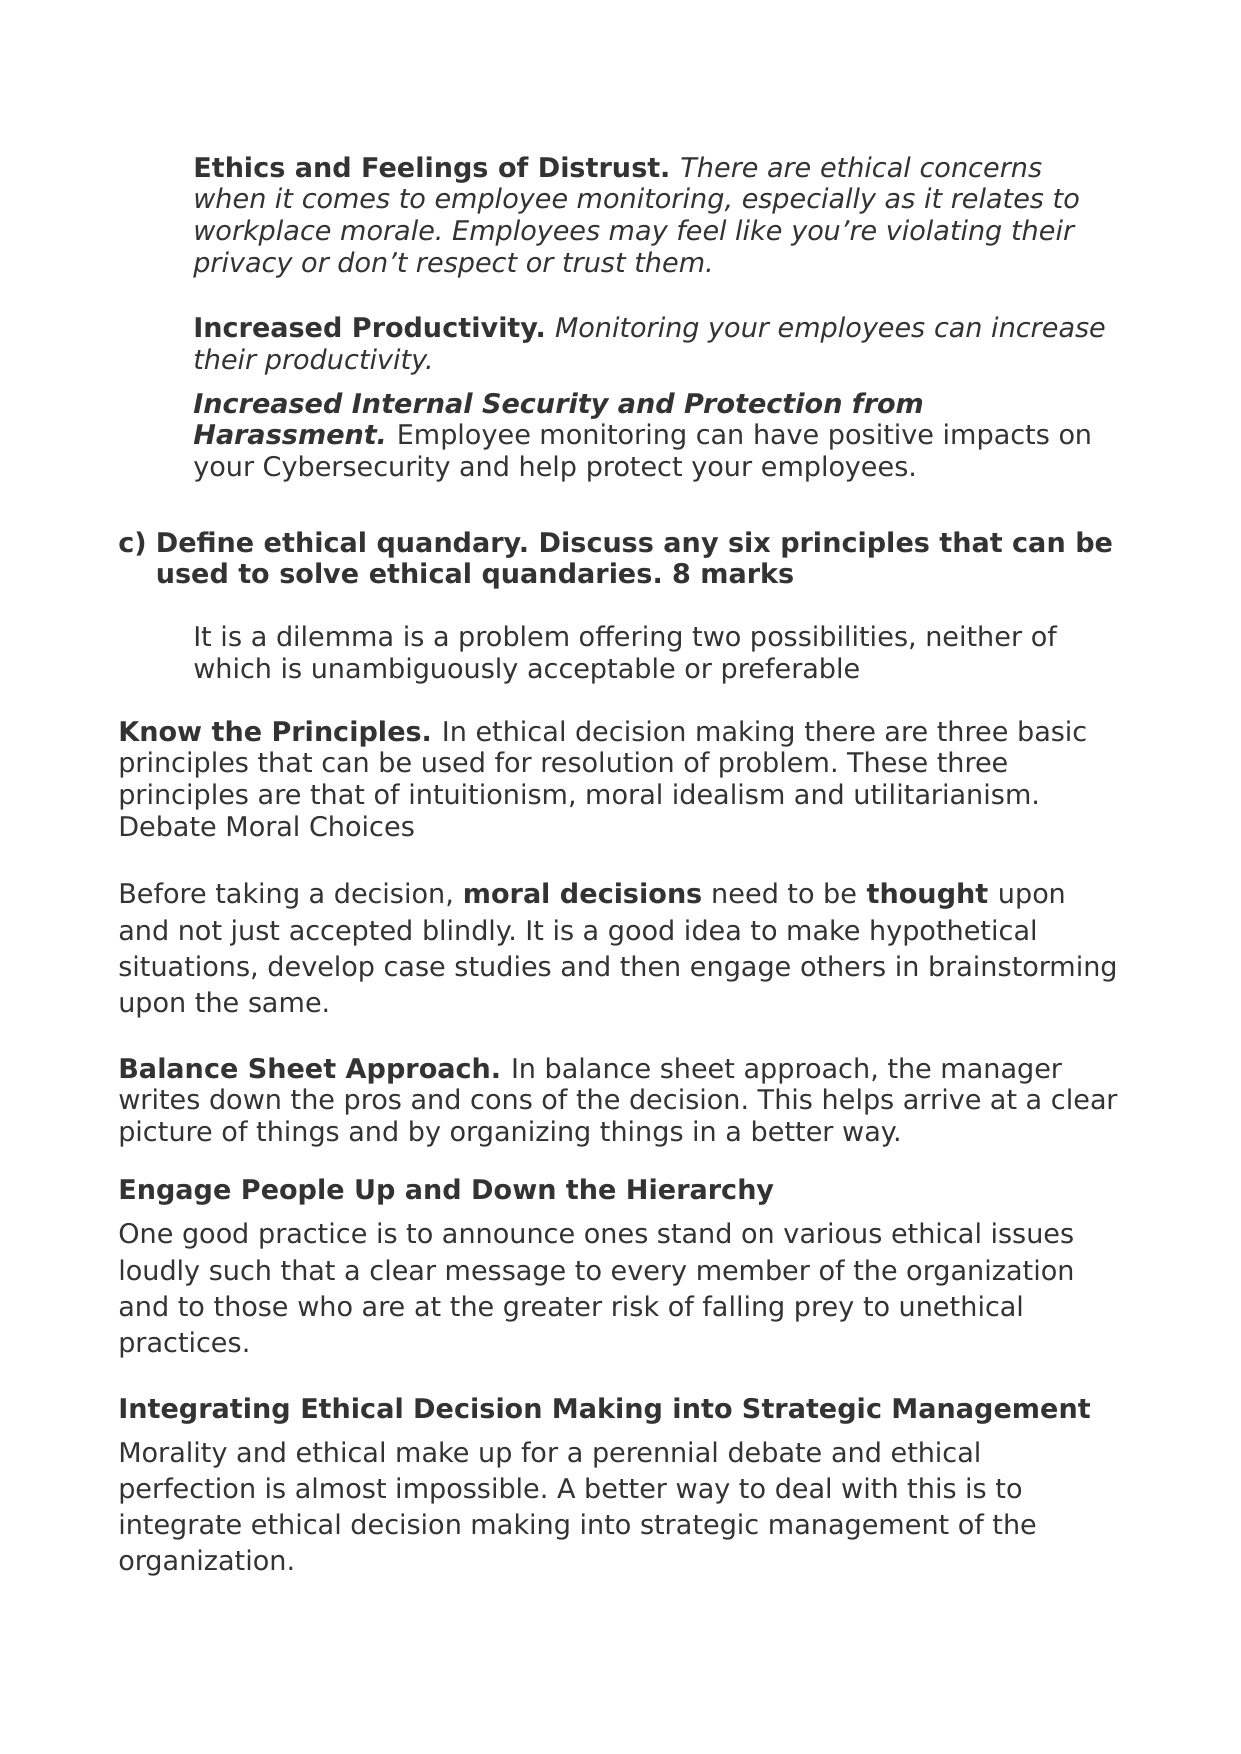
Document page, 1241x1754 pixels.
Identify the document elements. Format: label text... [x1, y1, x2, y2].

text One good practice is to announce ones stand on various ethical issues loudly such that a clear message to every member of the organization and to those who are at the greater risk of falling prey to unethical practices. [118, 1219, 1122, 1359]
text Before taking a decision, moral decisions need to be thought upon and not just accepted blindly. It is a good idea to make hypothetical situations, develop case studies and then engage others in brainstorming upon the same. [118, 842, 1122, 1019]
subtitle Integrating Ethical Decision Making into Strategic Management [118, 1393, 1122, 1424]
subtitle Know the Principles. In ethical decision making there are three basic principles that can be used for resolution of problem. These three principles are that of intuitionism, moral idealism and utilitarianism. [118, 716, 1122, 811]
list Define ethical quandary. Discuss any six principles that can be used to solve ethical quandaries. 8 marks [118, 527, 1122, 590]
subtitle Ethics and Feelings of Distrust. There are ethical concerns when it comes to employee monitoring, especially as it relates to workplace morale. Employees may feel like you’re violating their privacy or don’t respect or trust them. [193, 152, 1122, 278]
subtitle Increased Internal Security and Protection from Harassment. Employee monitoring can have positive impacts on your Cybersecurity and help protect your employees. [193, 388, 1122, 483]
subtitle Increased Productivity. Monitoring your employees can increase their productivity. [193, 312, 1122, 376]
subtitle Debate Moral Choices [118, 811, 1122, 842]
text Morality and ethical make up for a perennial debate and ethical perfection is almost impossible. A better way to deal with this is to integrate ethical decision making into strategic management of the organization. [118, 1437, 1122, 1577]
subtitle Balance Sheet Approach. In balance sheet approach, the manager writes down the pros and cons of the decision. This helps arrive at a clear picture of things and by organizing things in a better way. [118, 1053, 1122, 1148]
subtitle Engage People Up and Down the Hierarchy [118, 1175, 1122, 1206]
list It is a dilemma is a problem offering two possibilities, neither of which is unambiguously acceptable or preferable [193, 622, 1122, 685]
